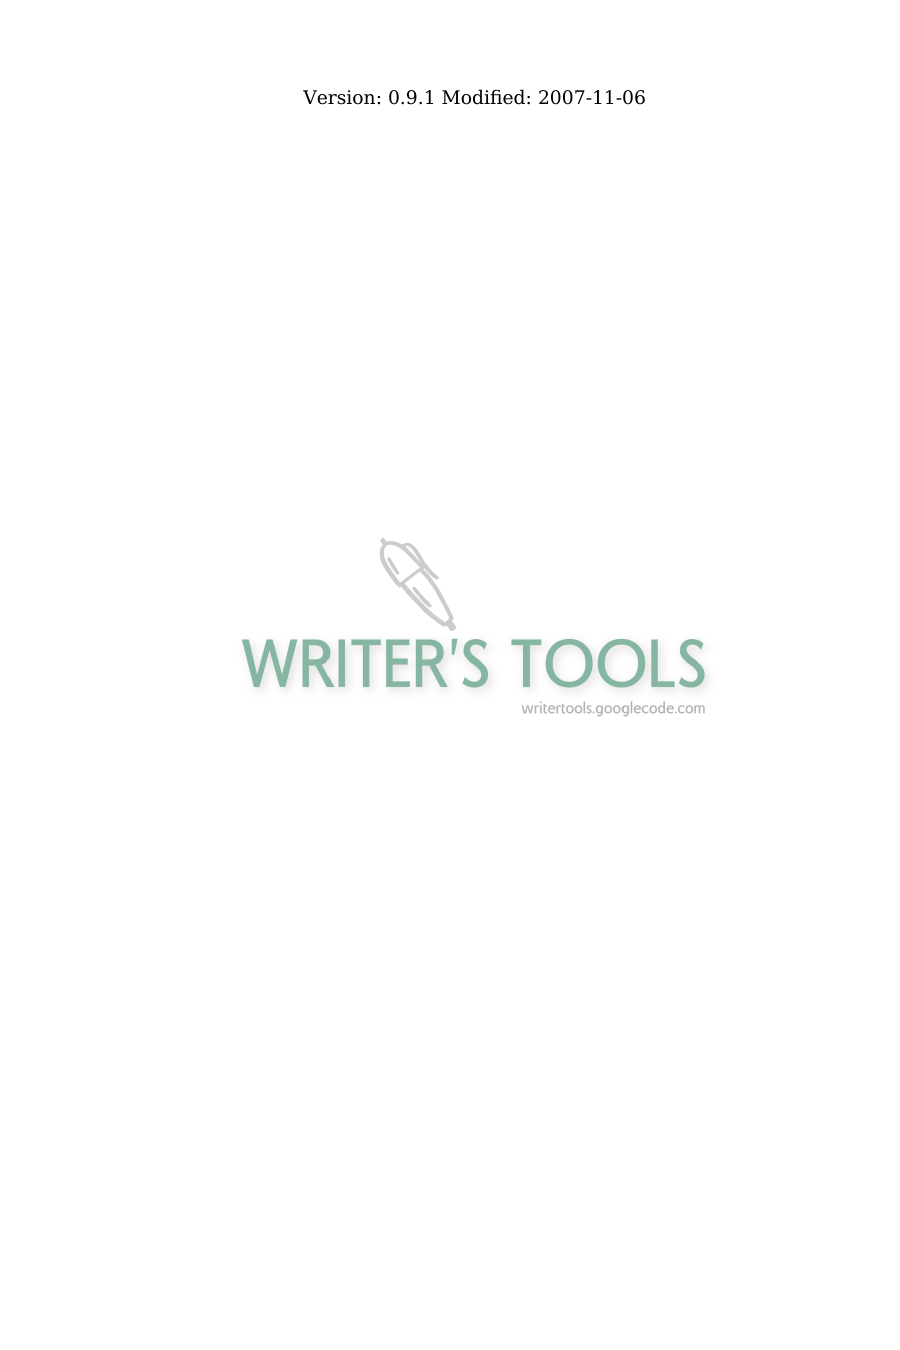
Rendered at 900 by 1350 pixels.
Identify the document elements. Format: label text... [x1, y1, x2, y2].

list Version: 0.9.1 Modified: 2007-11-06 [124, 87, 825, 109]
picture [230, 524, 719, 730]
